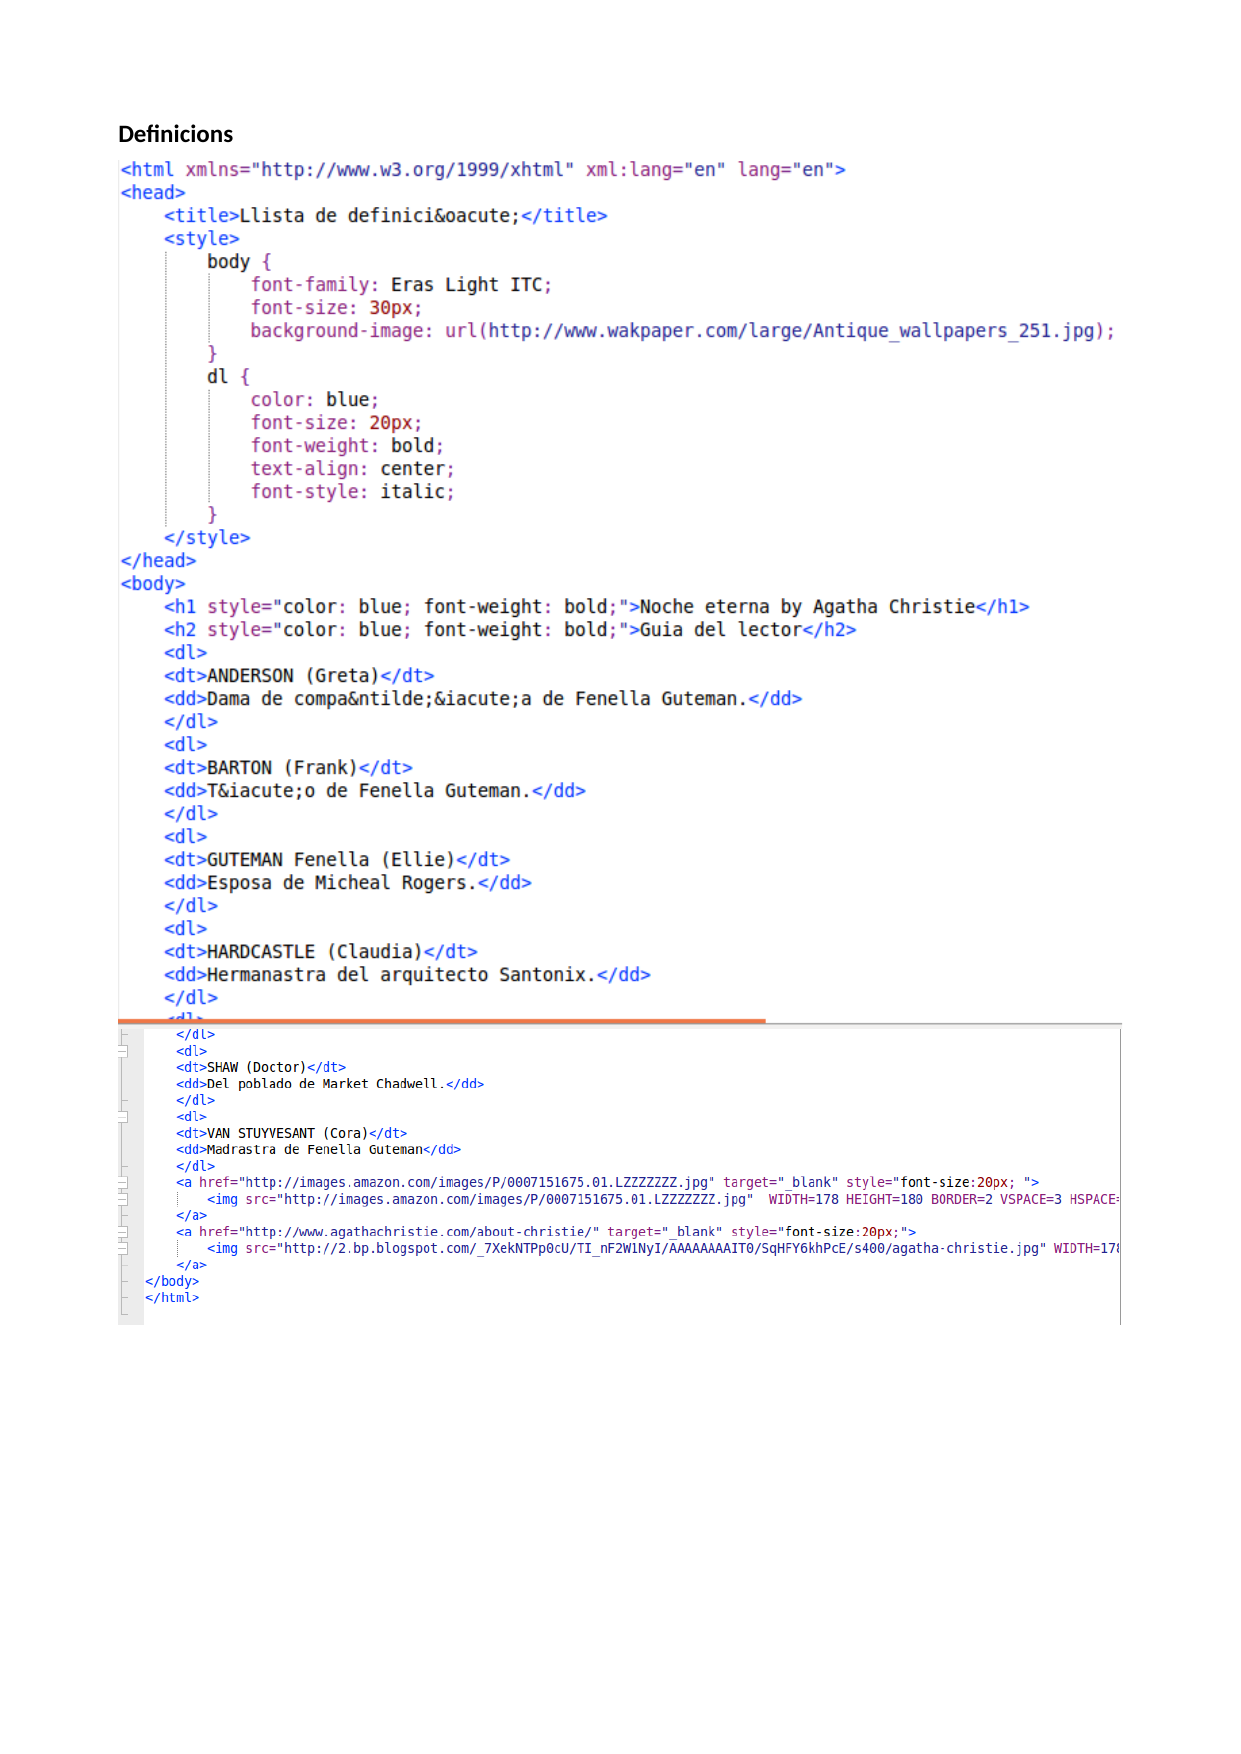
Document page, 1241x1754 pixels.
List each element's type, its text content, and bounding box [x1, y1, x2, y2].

text Definicions [118, 118, 1122, 149]
picture [118, 160, 1123, 1325]
